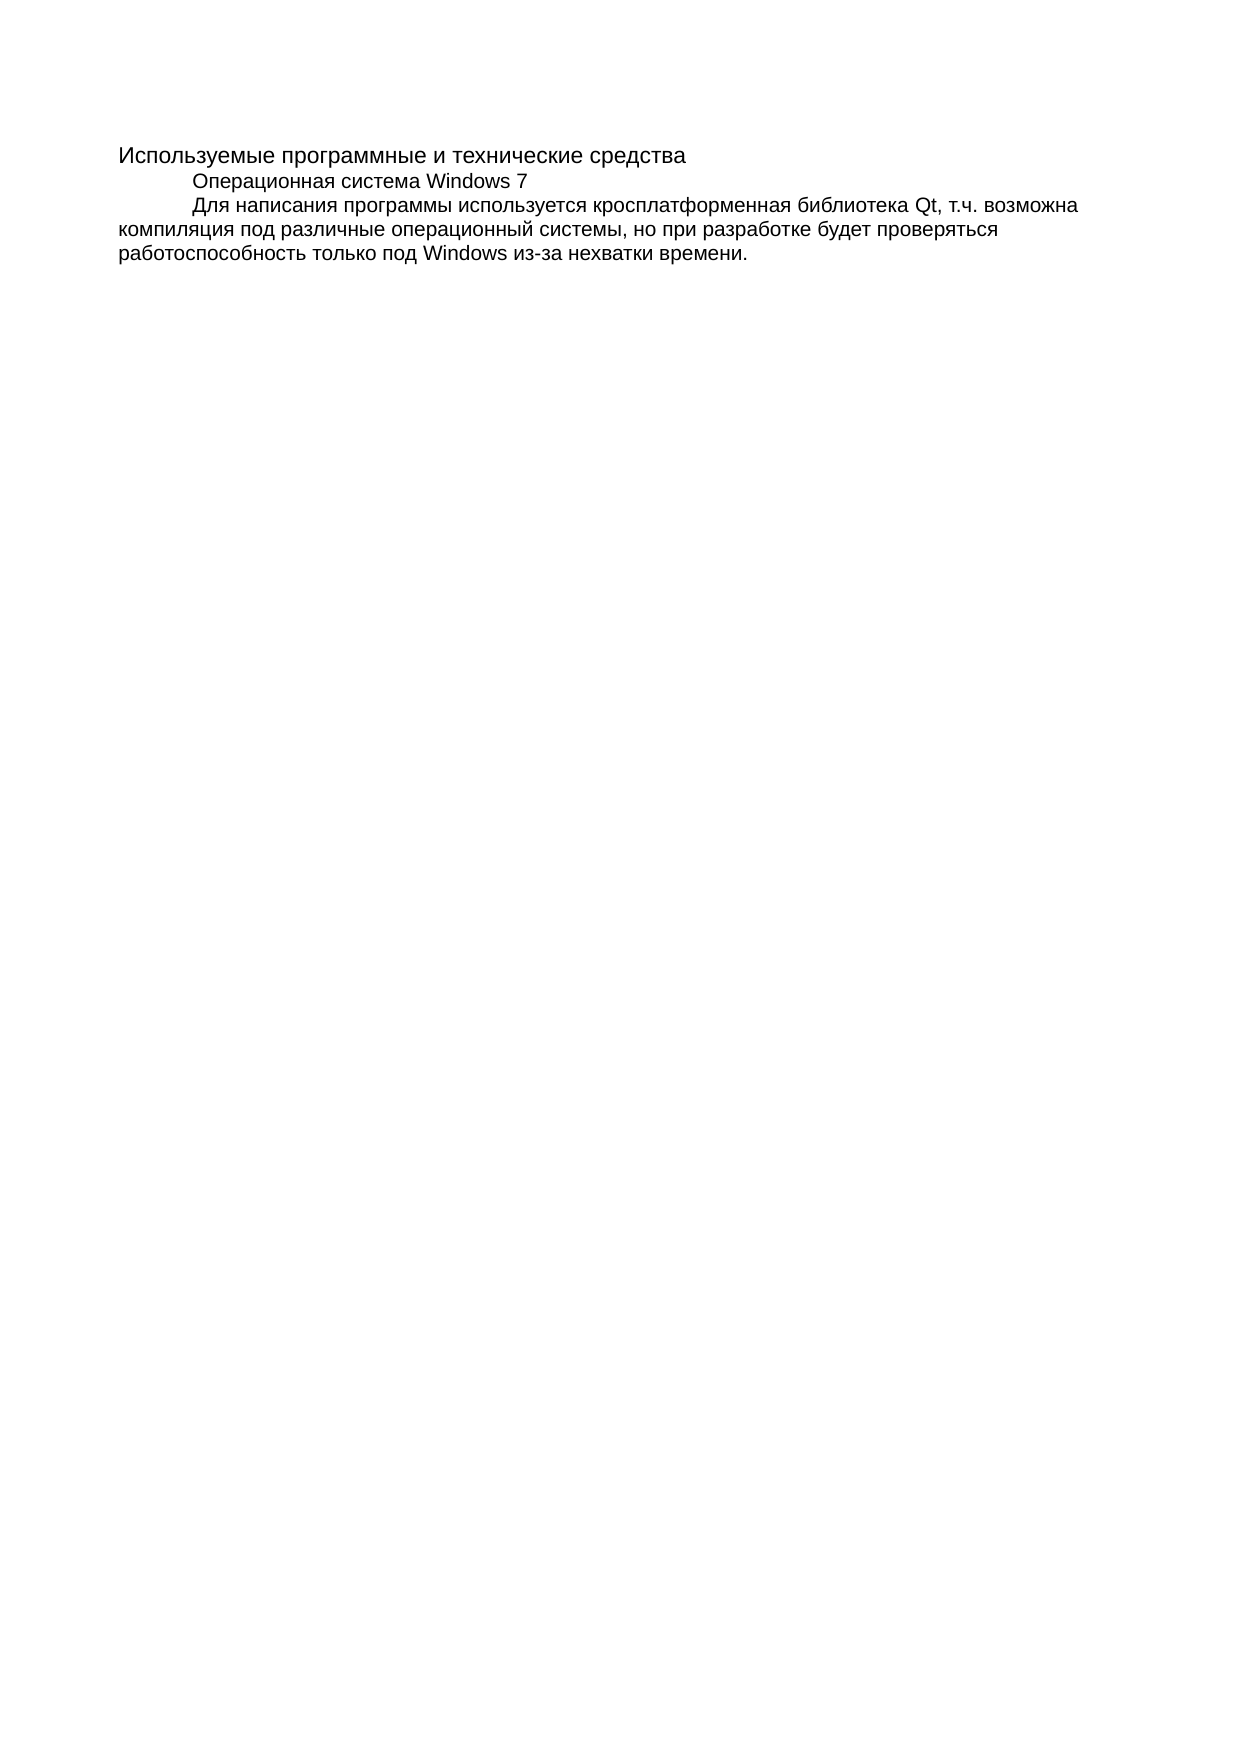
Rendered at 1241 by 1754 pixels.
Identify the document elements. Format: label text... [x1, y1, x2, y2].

text Используемые программные и технические средства [118, 142, 1122, 168]
text Для написания программы используется кросплатформенная библиотека Qt, т.ч. возможна компиляция под различные операционный системы, но при разработке будет проверяться работоспособность только под Windows из-за нехватки времени. [118, 192, 1122, 264]
text Операционная система Windows 7 [118, 168, 1122, 192]
